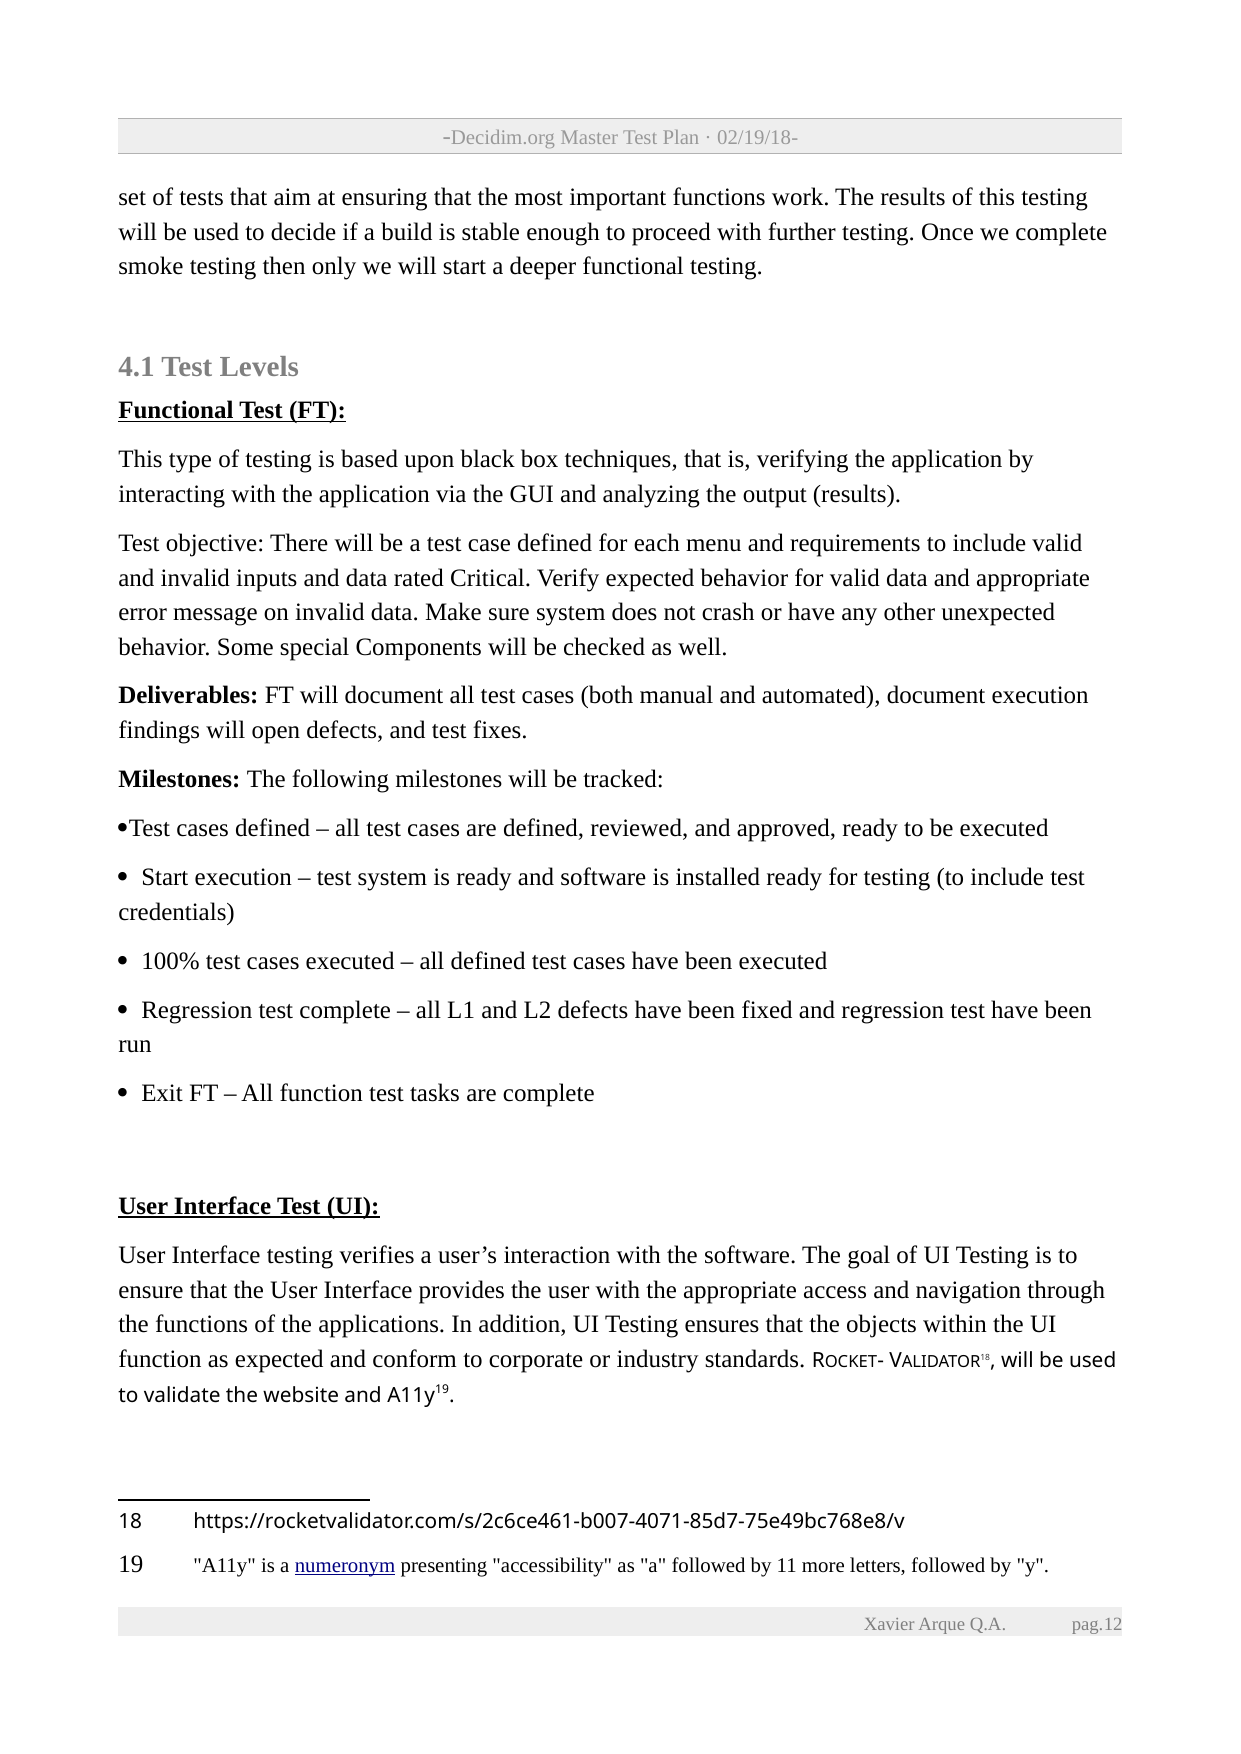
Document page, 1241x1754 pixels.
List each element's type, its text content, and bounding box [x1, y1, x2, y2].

text · 100% test cases executed – all defined test cases have been executed [118, 946, 1122, 974]
text User Interface testing verifies a user’s interaction with the software. The goal of UI Testing is to ensure that the User Interface provides the user with the appropriate access and navigation through the functions of the applications. In addition, UI Testing ensures that the objects within the UI function as expected and conform to corporate or industry standards. ROCKET- VALIDATOR, will be used to validate the website and A11y. [118, 1241, 1122, 1409]
text Milestones: The following milestones will be tracked: [118, 764, 1122, 793]
text · Start execution – test system is ready and software is installed ready for testing (to include test credentials) [118, 862, 1122, 926]
text Functional Test (FT): [118, 396, 1122, 424]
text User Interface Test (UI): [118, 1191, 1122, 1220]
text https://rocketvalidator.com/s/2c6ce461-b007-4071-85d7-75e49bc768e8/v [118, 1506, 1122, 1534]
text · Regression test complete – all L1 and L2 defects have been fixed and regression test have been run [118, 995, 1122, 1058]
text This type of testing is based upon black box techniques, that is, verifying the application by interacting with the application via the GUI and analyzing the output (results). [118, 444, 1122, 508]
text · Exit FT – All function test tasks are complete [118, 1078, 1122, 1107]
text ·Test cases defined – all test cases are defined, reviewed, and approved, ready to be executed [118, 813, 1122, 842]
text Test objective: There will be a test case defined for each menu and requirements to include valid and invalid inputs and data rated Critical. Verify expected behavior for valid data and appropriate error message on invalid data. Make sure system does not crash or have any other unexpected behavior. Some special Components will be checked as well. [118, 528, 1122, 660]
subtitle 4.1 Test Levels [118, 349, 1122, 383]
text Deliverables: FT will document all test cases (both manual and automated), document execution findings will open defects, and test fixes. [118, 681, 1122, 744]
text set of tests that aim at ensuring that the most important functions work. The results of this testing will be used to decide if a build is stable enough to proceed with further testing. Once we complete smoke testing then only we will start a deeper functional testing. [118, 182, 1122, 280]
text "A11y" is a numeronym presenting "accessibility" as "a" followed by 11 more letters, followed by "y". [118, 1549, 1122, 1578]
